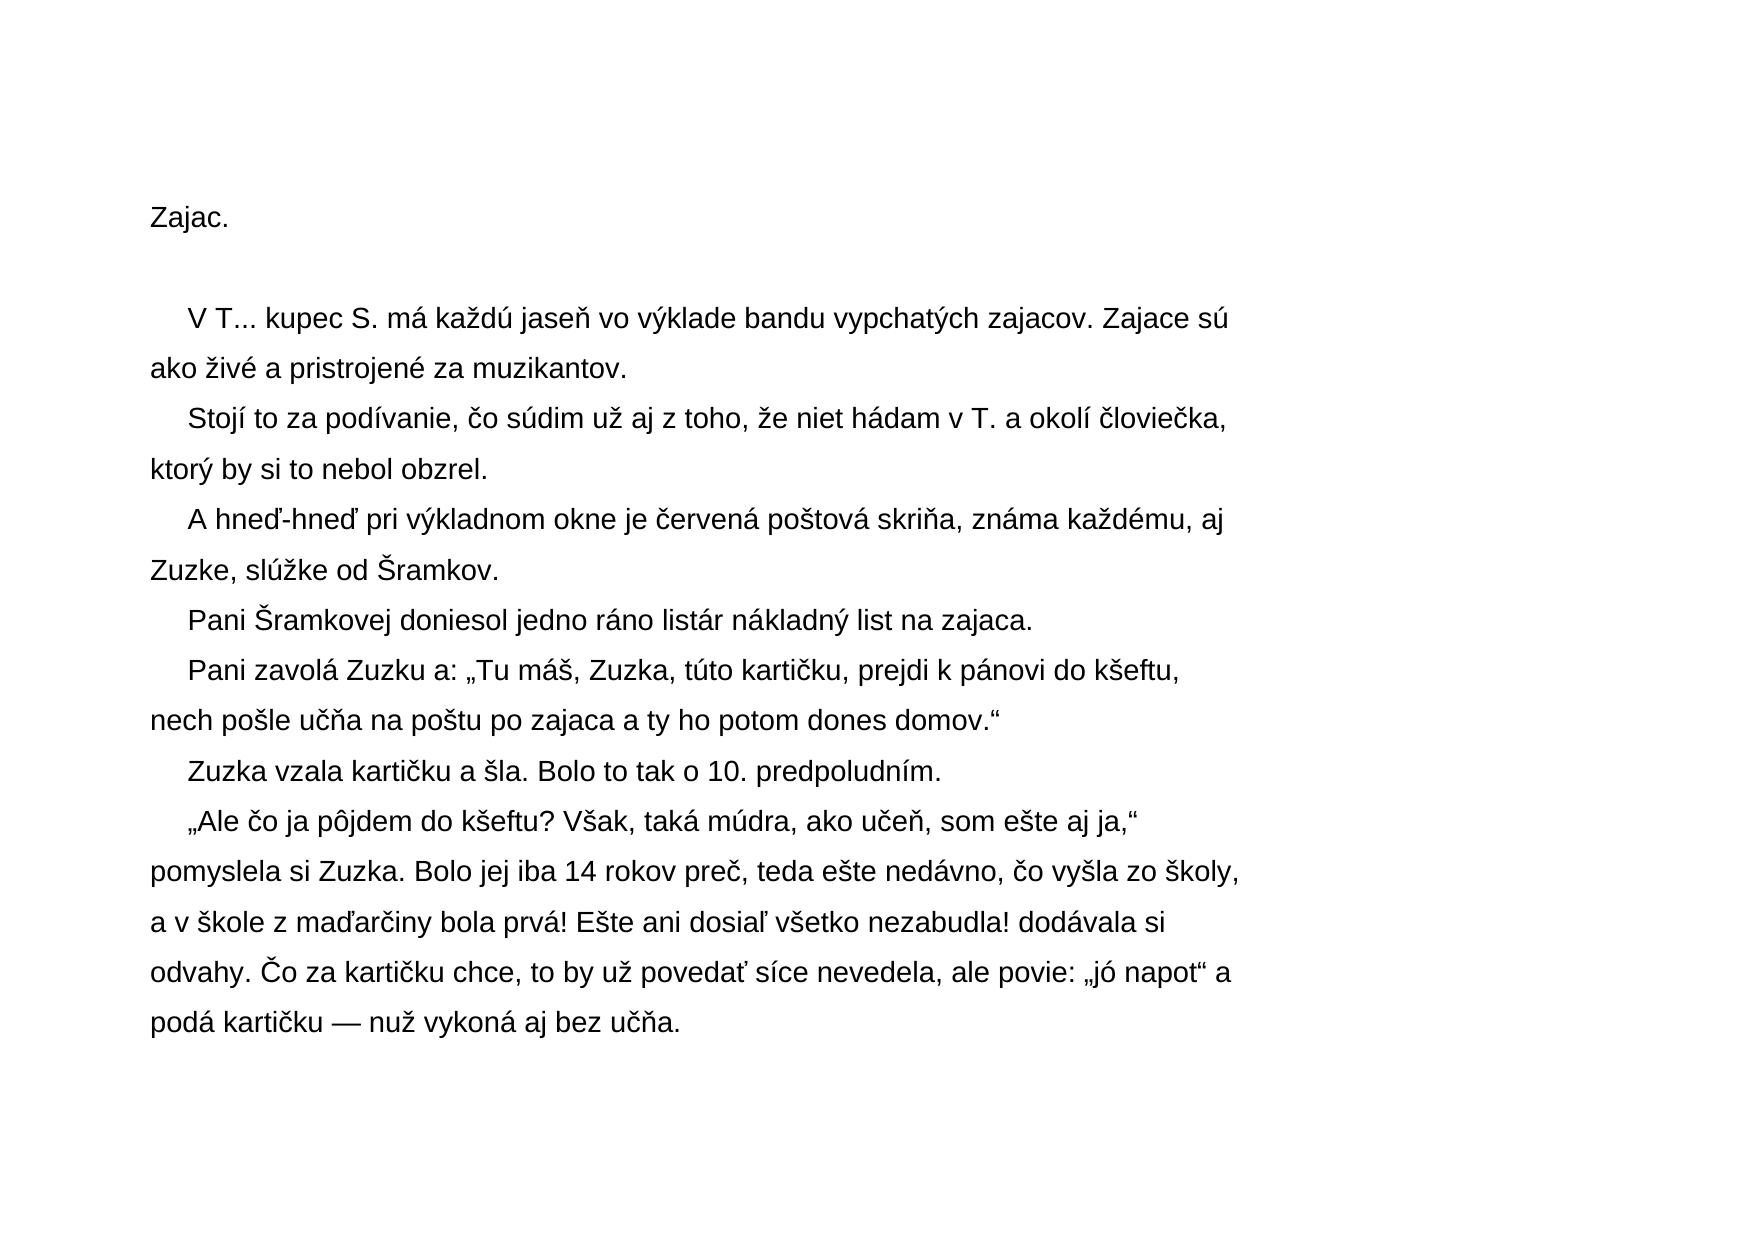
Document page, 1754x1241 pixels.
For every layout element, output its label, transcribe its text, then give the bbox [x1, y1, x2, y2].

text Zuzka vzala kartičku a šla. Bolo to tak o 10. predpoludním. [150, 754, 1242, 787]
text Pani zavolá Zuzku a: „Tu máš, Zuzka, túto kartičku, prejdi k pánovi do kšeftu, nech pošle učňa na poštu po zajaca a ty ho potom dones domov.“ [150, 653, 1242, 737]
text Stojí to za podívanie, čo súdim už aj z toho, že niet hádam v T. a okolí človiečka, ktorý by si to nebol obzrel. [150, 402, 1242, 485]
subtitle Zajac. [150, 200, 1242, 234]
text Pani Šramkovej doniesol jedno ráno listár ná­kladný list na zajaca. [150, 603, 1242, 636]
text „Ale čo ja pôjdem do kšeftu? Však, taká múdra, ako učeň, som ešte aj ja,“ pomyslela si Zuzka. Bolo jej iba 14 rokov preč, teda ešte nedávno, čo vyšla zo školy, a v škole z maďarčiny bola prvá! Ešte ani dosiaľ všetko nezabudla! dodávala si odvahy. Čo za kartičku chce, to by už povedať síce nevedela, ale povie: „jó napot“ a podá kar­tičku — nuž vykoná aj bez učňa. [150, 804, 1242, 1039]
text V T... kupec S. má každú jaseň vo výklade bandu vypchatých zajacov. Zajace sú ako živé a pristrojené za muzikantov. [150, 301, 1242, 385]
text A hneď-hneď pri výkladnom okne je červená poštová skriňa, známa každému, aj Zuzke, slúžke od Šramkov. [150, 502, 1242, 586]
